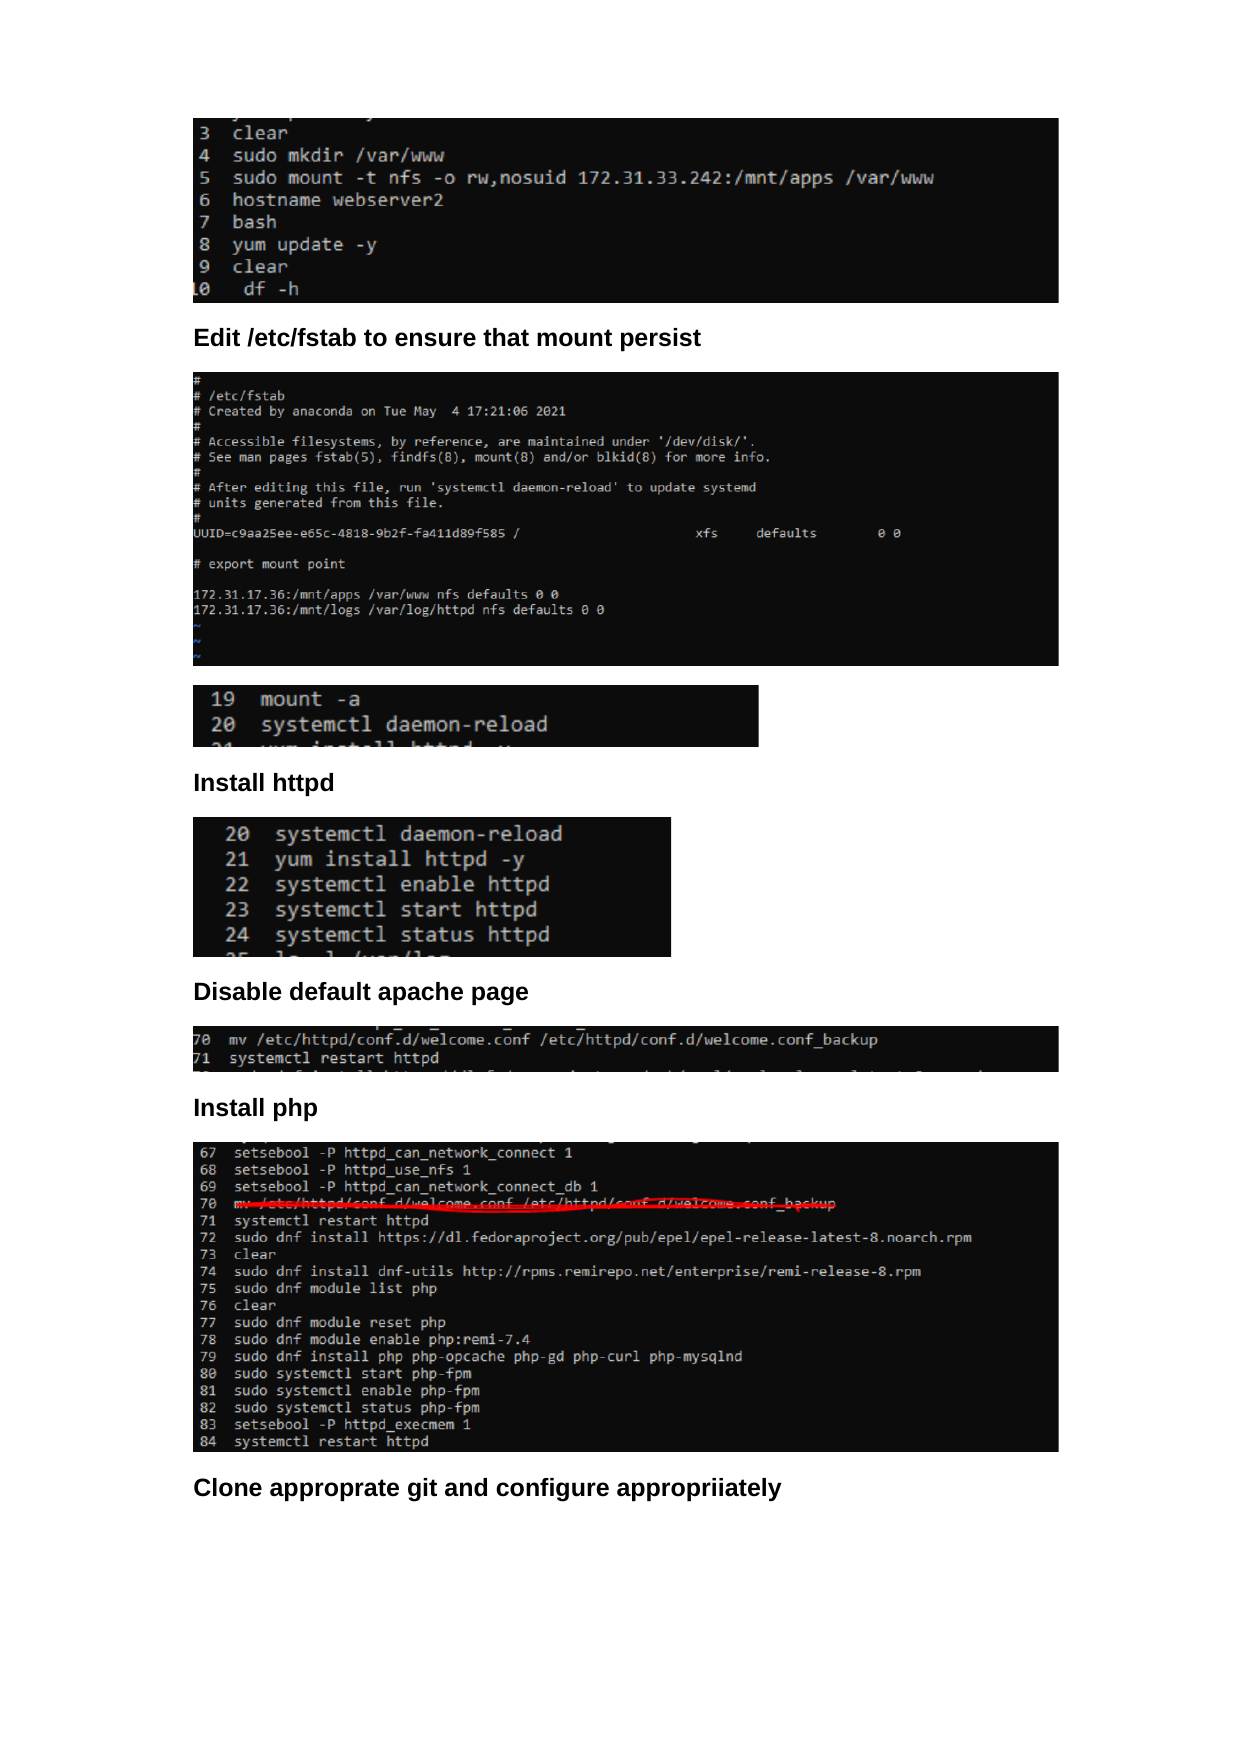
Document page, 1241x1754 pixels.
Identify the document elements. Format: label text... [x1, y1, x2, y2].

text Disable default apache page [193, 977, 1122, 1006]
text Install php [193, 1093, 1122, 1122]
text Clone approprate git and configure appropriiately [193, 1473, 1122, 1501]
text Edit /etc/fstab to ensure that mount persist [193, 323, 1122, 352]
text Install httpd [193, 768, 1122, 796]
